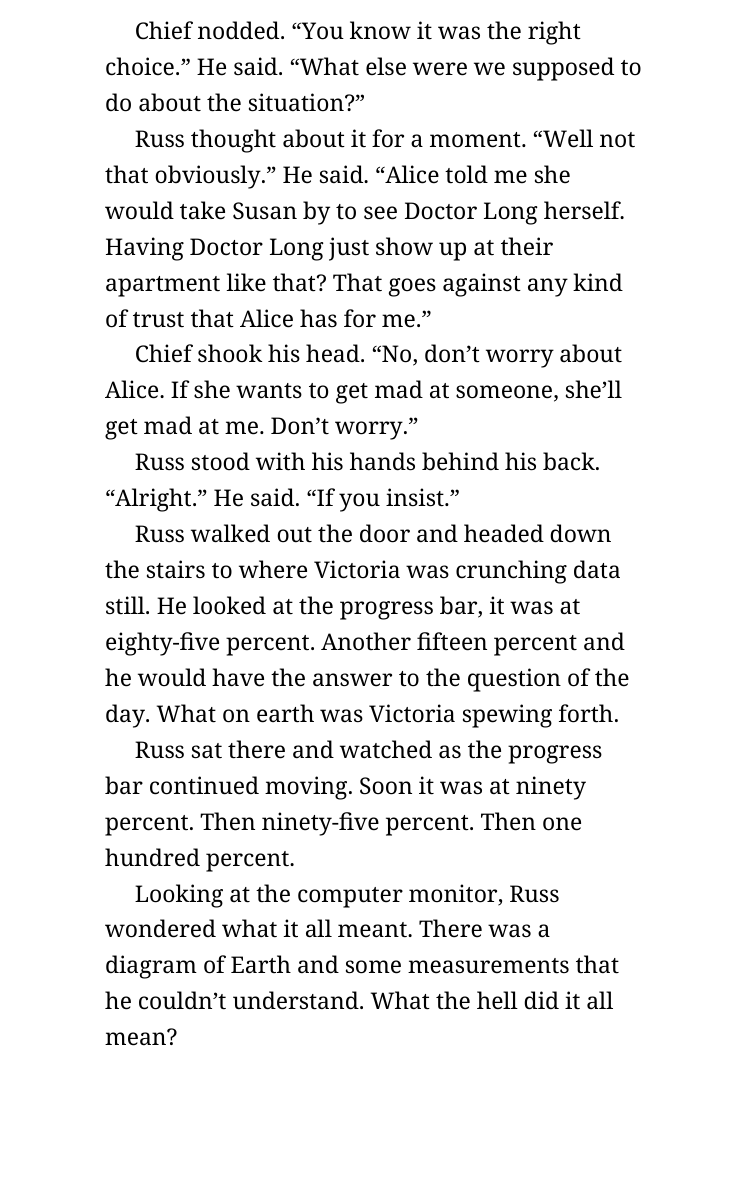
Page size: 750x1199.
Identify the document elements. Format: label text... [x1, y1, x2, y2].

text Russ stood with his hands behind his back. “Alright.” He said. “If you insist.” [105, 446, 645, 513]
text Looking at the computer monitor, Russ wondered what it all meant. There was a diagram of Earth and some measurements that he couldn’t understand. What the hell did it all mean? [105, 877, 645, 1052]
text Russ walked out the door and headed down the stairs to where Victoria was crunching data still. He looked at the progress bar, it was at eighty-five percent. Another fifteen percent and he would have the answer to the question of the day. What on earth was Victoria spewing forth. [105, 518, 645, 729]
text Chief nodded. “You know it was the right choice.” He said. “What else were we supposed to do about the situation?” [105, 15, 645, 118]
text Chief shook his head. “No, don’t worry about Alice. If she wants to get mad at someone, she’ll get mad at me. Don’t worry.” [105, 338, 645, 442]
text Russ sat there and watched as the progress bar continued moving. Soon it was at ninety percent. Then ninety-five percent. Then one hundred percent. [105, 734, 645, 873]
text Russ thought about it for a moment. “Well not that obviously.” He said. “Alice told me she would take Susan by to see Doctor Long herself. Having Doctor Long just show up at their apartment like that? That goes against any kind of trust that Alice has for me.” [105, 123, 645, 334]
